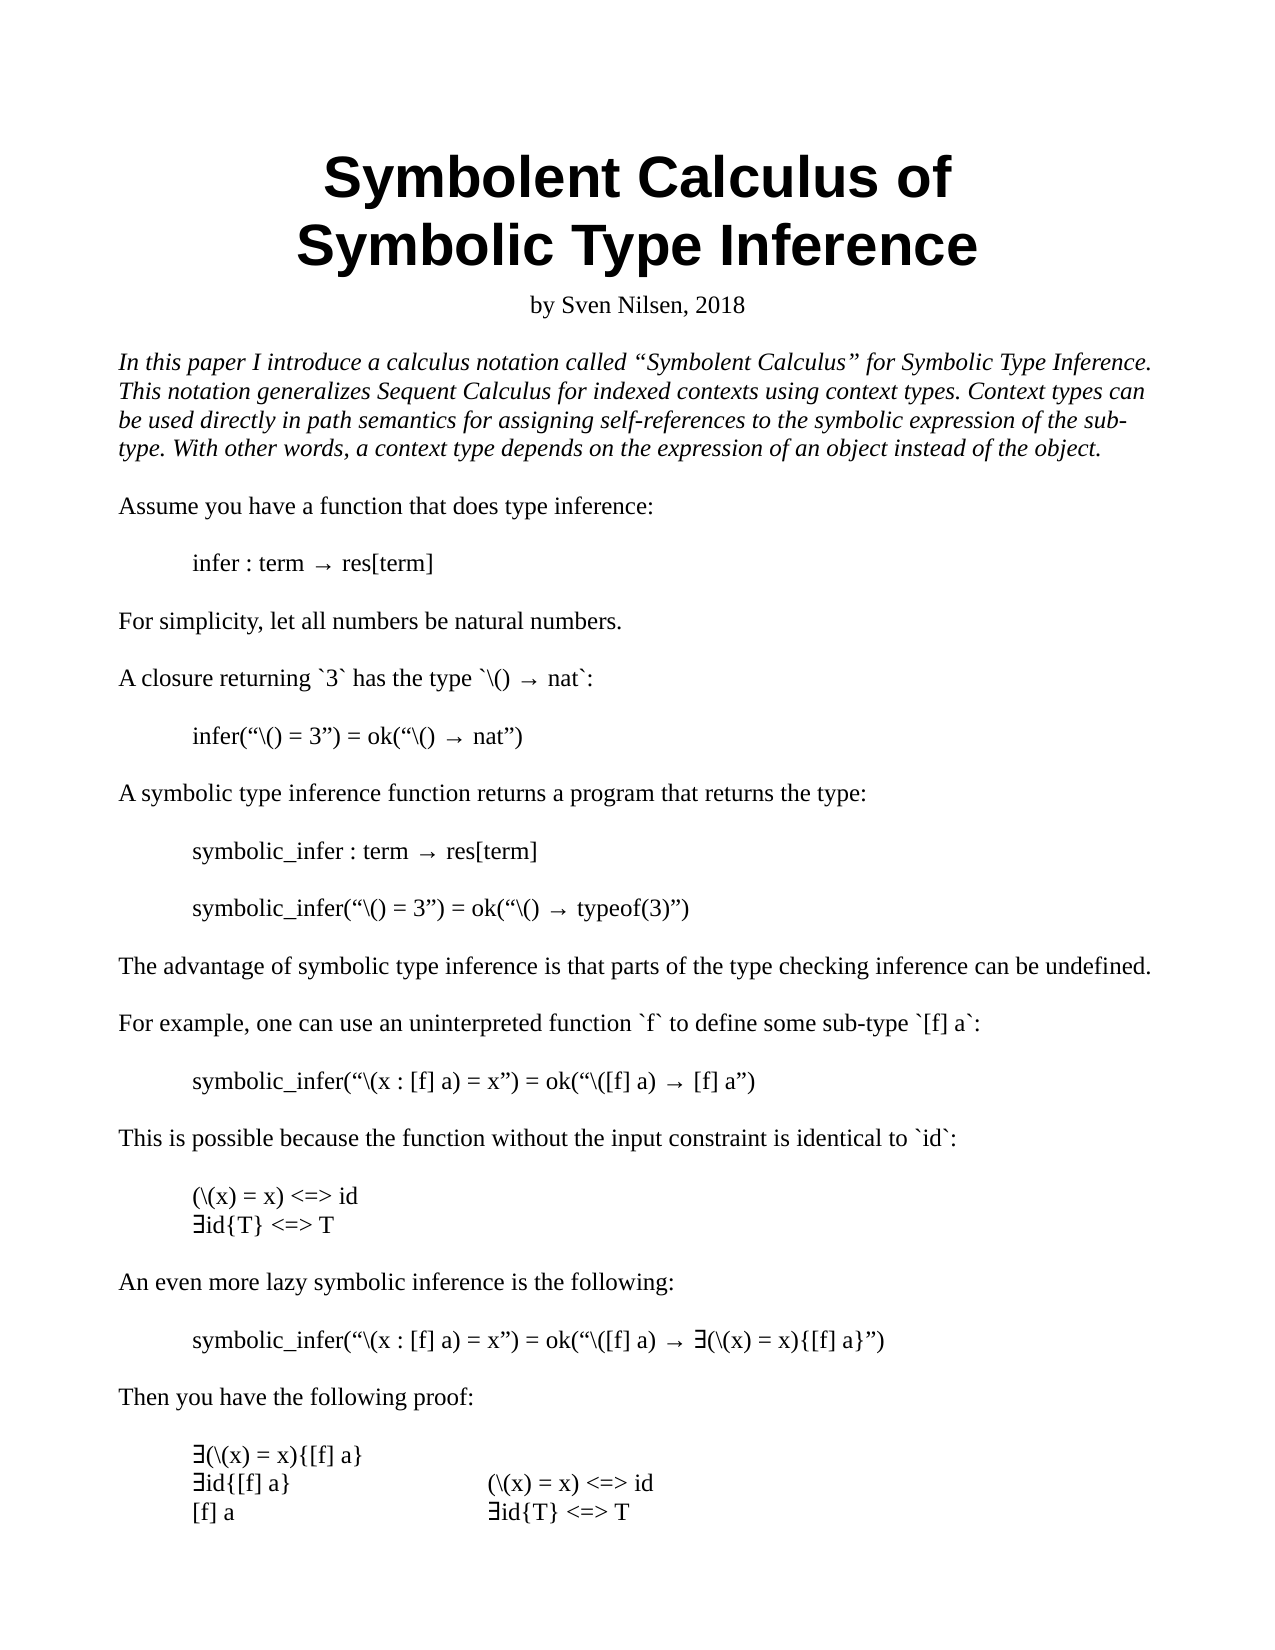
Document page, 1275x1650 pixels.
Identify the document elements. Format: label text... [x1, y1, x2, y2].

text [f] a ∃id{T} <=> T [118, 1497, 1157, 1526]
text symbolic_infer(“\(x : [f] a) = x”) = ok(“\([f] a) → [f] a”) [118, 1066, 1157, 1095]
text Then you have the following proof: [118, 1382, 1157, 1411]
text (\(x) = x) <=> id [118, 1181, 1157, 1210]
text infer : term → res[term] [118, 548, 1157, 577]
text symbolic_infer(“\(x : [f] a) = x”) = ok(“\([f] a) → ∃(\(x) = x){[f] a}”) [118, 1325, 1157, 1353]
text ∃(\(x) = x){[f] a} [118, 1440, 1157, 1468]
text An even more lazy symbolic inference is the following: [118, 1267, 1157, 1296]
text This is possible because the function without the input constraint is identical to `id`: [118, 1123, 1157, 1152]
text Assume you have a function that does type inference: [118, 491, 1157, 520]
text A symbolic type inference function returns a program that returns the type: [118, 778, 1157, 807]
text symbolic_infer(“\() = 3”) = ok(“\() → typeof(3)”) [118, 893, 1157, 922]
text infer(“\() = 3”) = ok(“\() → nat”) [118, 721, 1157, 750]
text A closure returning `3` has the type `\() → nat`: [118, 663, 1157, 692]
text ∃id{T} <=> T [118, 1210, 1157, 1238]
text by Sven Nilsen, 2018 [118, 290, 1157, 318]
text For example, one can use an uninterpreted function `f` to define some sub-type `[f] a`: [118, 1008, 1157, 1037]
text For simplicity, let all numbers be natural numbers. [118, 606, 1157, 635]
title Symbolent Calculus of Symbolic Type Inference [118, 143, 1157, 277]
text The advantage of symbolic type inference is that parts of the type checking inference can be undefined. [118, 951, 1157, 980]
text In this paper I introduce a calculus notation called “Symbolent Calculus” for Symbolic Type Inference. This notation generalizes Sequent Calculus for indexed contexts using context types. Context types can be used directly in path semantics for assigning self-references to the symbolic expression of the sub-type. With other words, a context type depends on the expression of an object instead of the object. [118, 347, 1157, 462]
text ∃id{[f] a} (\(x) = x) <=> id [118, 1468, 1157, 1497]
text symbolic_infer : term → res[term] [118, 836, 1157, 865]
